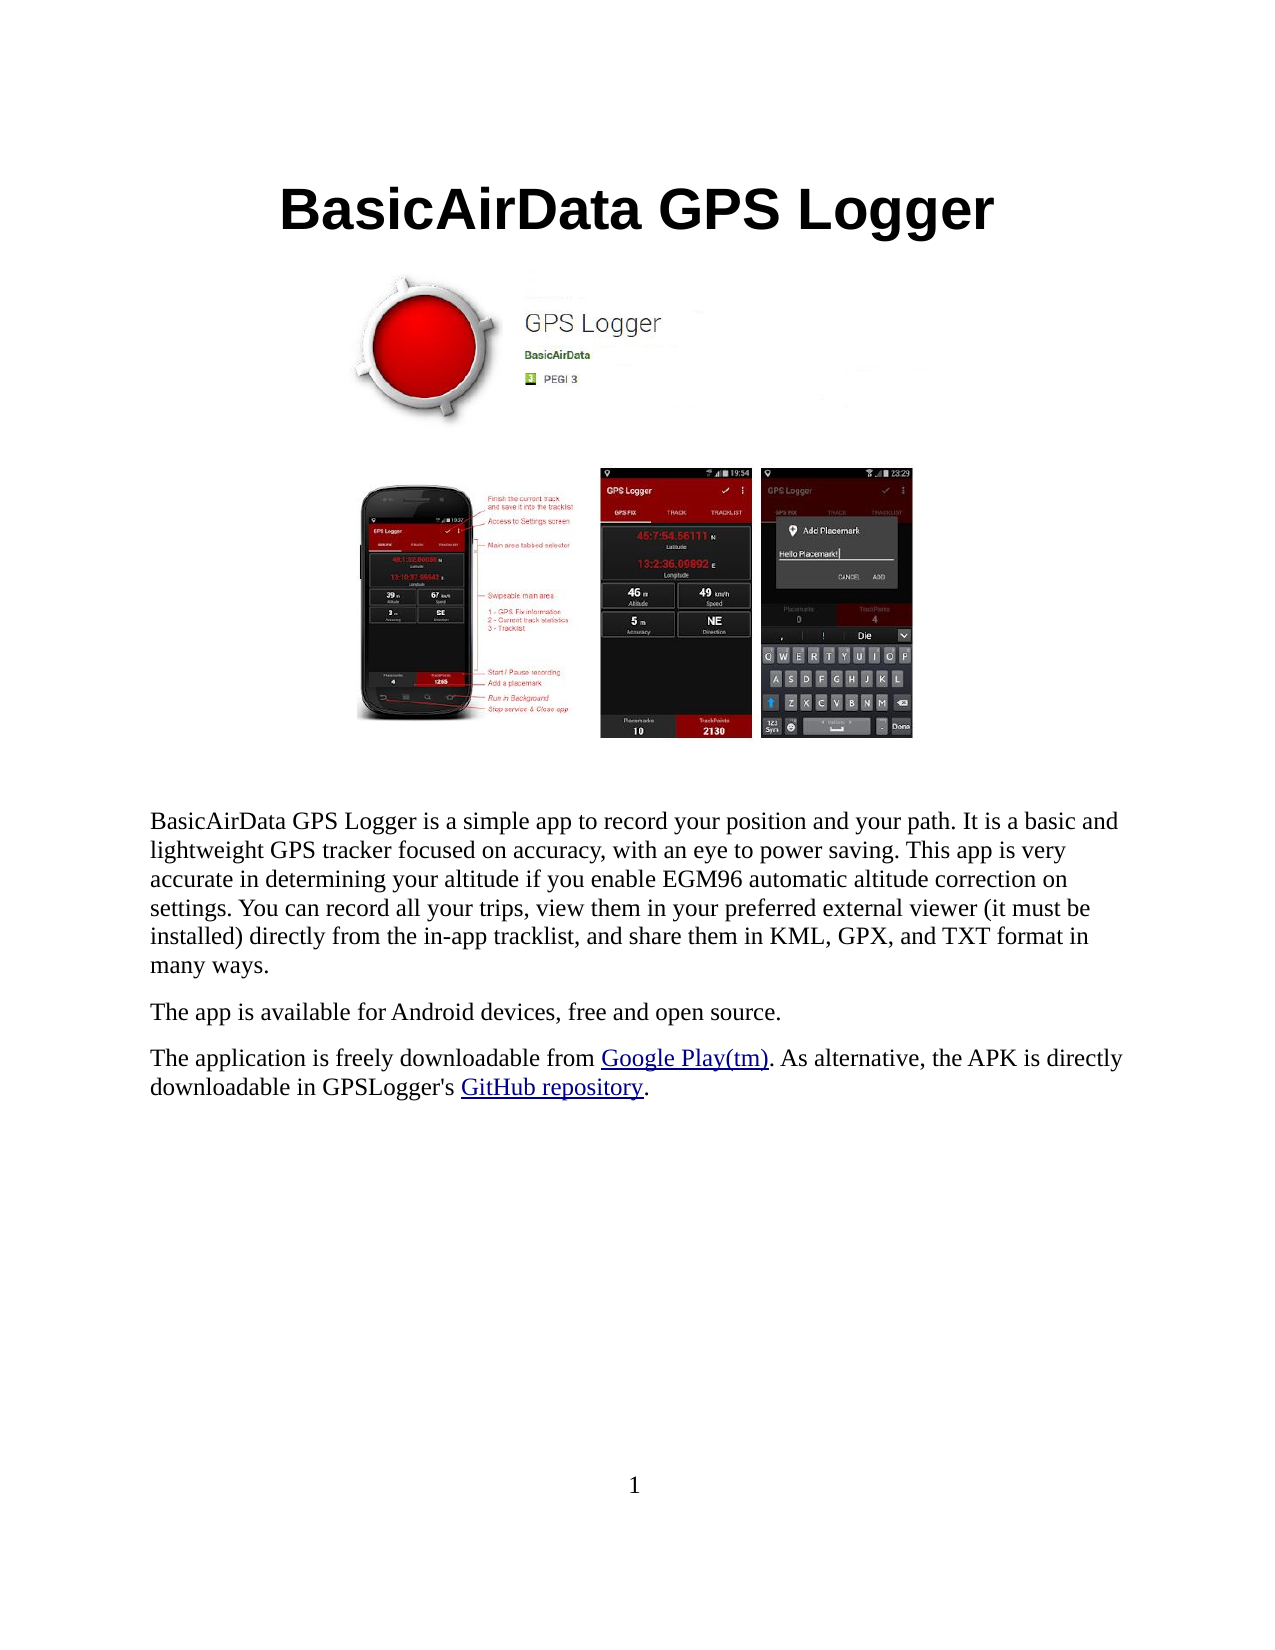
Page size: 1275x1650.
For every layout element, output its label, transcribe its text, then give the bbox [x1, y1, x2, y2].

text The app is available for Android devices, free and open source. [150, 997, 1125, 1026]
text BasicAirData GPS Logger is a simple app to record your position and your path. It is a basic and lightweight GPS tracker focused on accuracy, with an eye to power saving. This app is very accurate in determining your altitude if you enable EGM96 automatic altitude correction on settings. You can record all your trips, view them in your preferred external viewer (it must be installed) directly from the in-app tracklist, and share them in KML, GPX, and TXT format in many ways. [150, 806, 1125, 979]
text The application is freely downloadable from Google Play(tm). As alternative, the APK is directly downloadable in GPSLogger's GitHub repository. [150, 1043, 1125, 1101]
title BasicAirData GPS Logger [150, 175, 1125, 242]
picture [328, 254, 947, 769]
